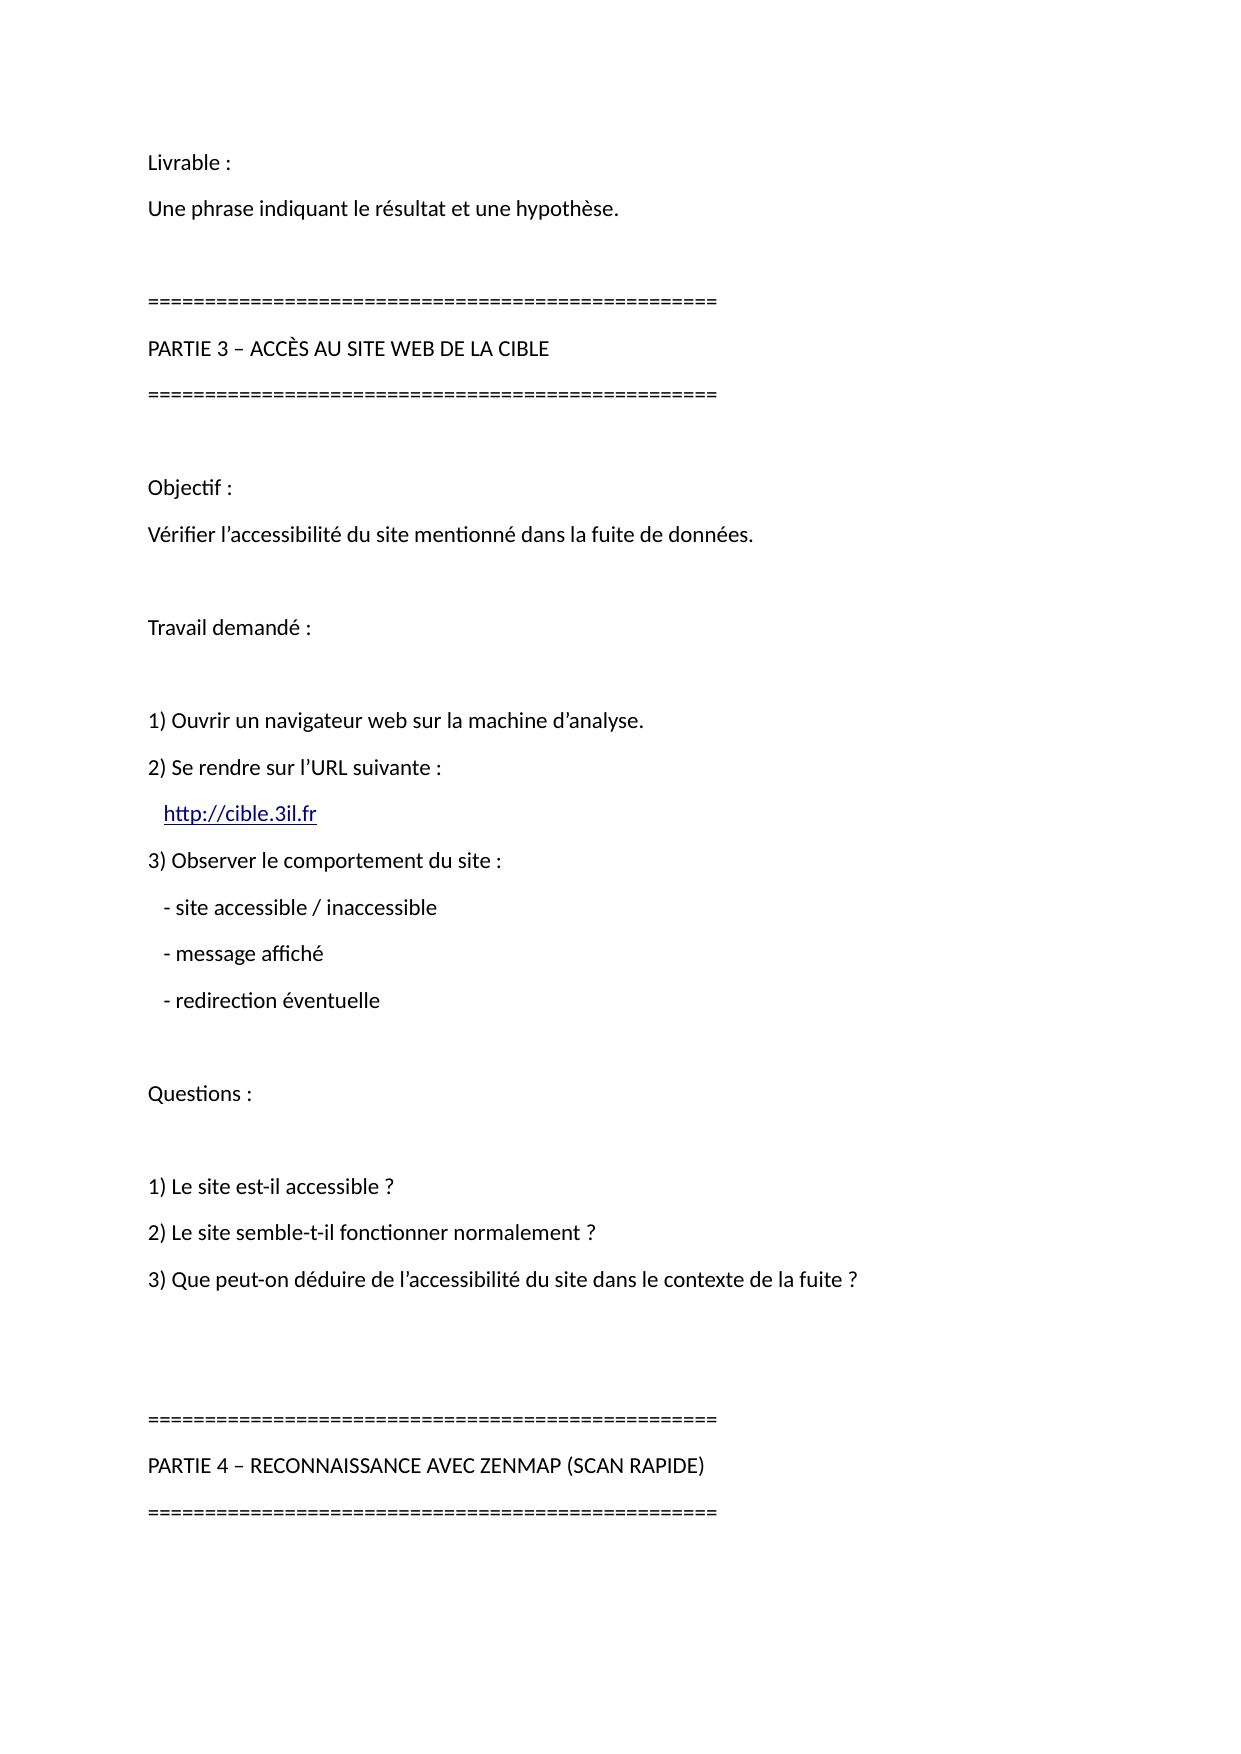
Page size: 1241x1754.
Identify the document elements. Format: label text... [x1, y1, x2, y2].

text 1) Ouvrir un navigateur web sur la machine d’analyse. [148, 706, 1093, 734]
text ================================================== [148, 380, 1093, 408]
text 1) Le site est-il accessible ? [148, 1172, 1093, 1200]
text - redirection éventuelle [148, 986, 1093, 1014]
text Travail demandé : [148, 613, 1093, 641]
text - message affiché [148, 939, 1093, 967]
text 3) Observer le comportement du site : [148, 846, 1093, 874]
text 3) Que peut-on déduire de l’accessibilité du site dans le contexte de la fuite ? [148, 1265, 1093, 1293]
text 2) Le site semble-t-il fonctionner normalement ? [148, 1218, 1093, 1247]
text Une phrase indiquant le résultat et une hypothèse. [148, 194, 1093, 222]
text Vérifier l’accessibilité du site mentionné dans la fuite de données. [148, 520, 1093, 548]
text PARTIE 3 – ACCÈS AU SITE WEB DE LA CIBLE [148, 334, 1093, 362]
text ================================================== [148, 287, 1093, 315]
text ================================================== [148, 1405, 1093, 1433]
text 2) Se rendre sur l’URL suivante : [148, 753, 1093, 781]
text ================================================== [148, 1498, 1093, 1526]
text Objectif : [148, 473, 1093, 502]
text Livrable : [148, 148, 1093, 176]
text - site accessible / inaccessible [148, 893, 1093, 921]
text Questions : [148, 1079, 1093, 1107]
text http://cible.3il.fr [148, 799, 1093, 827]
text PARTIE 4 – RECONNAISSANCE AVEC ZENMAP (SCAN RAPIDE) [148, 1451, 1093, 1479]
